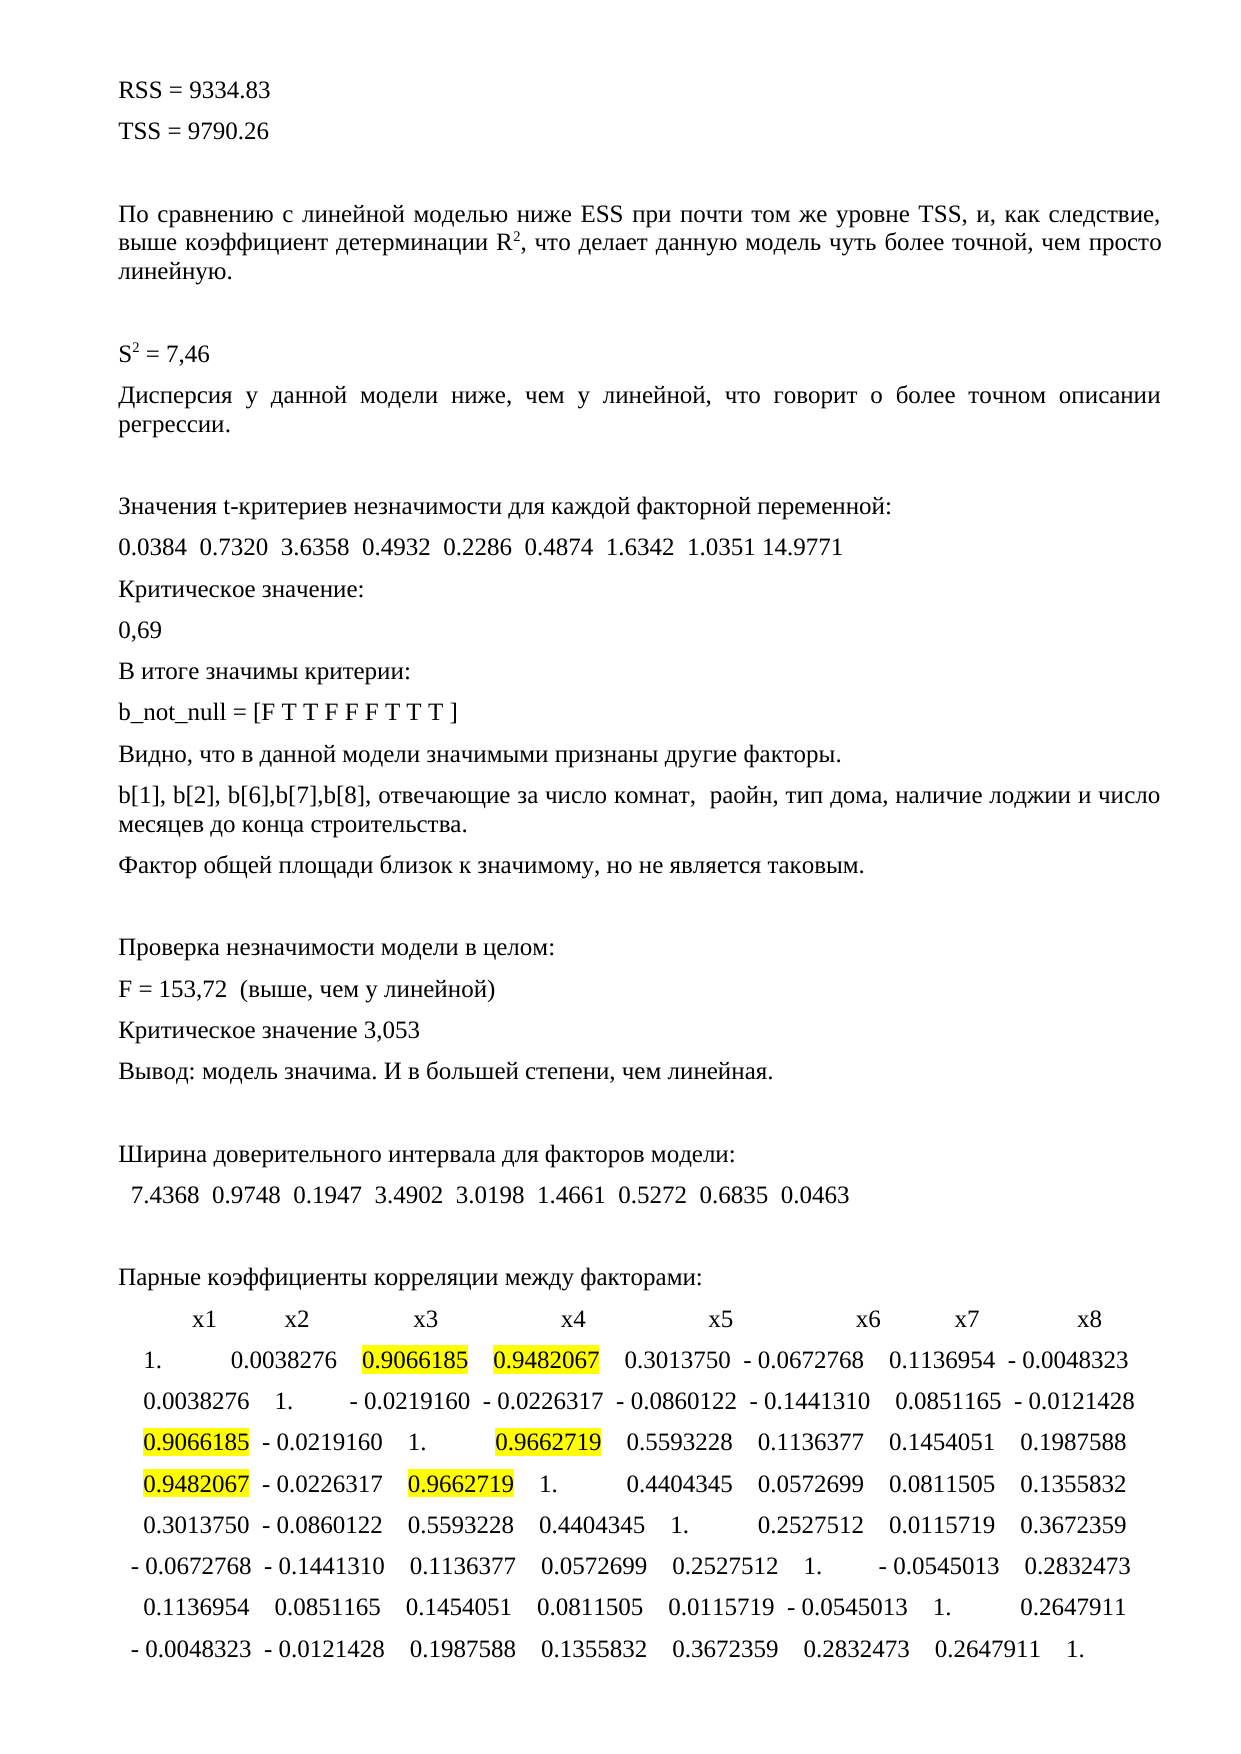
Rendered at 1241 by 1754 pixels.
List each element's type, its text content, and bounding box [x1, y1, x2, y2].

text Парные коэффициенты корреляции между факторами: [118, 1262, 1162, 1291]
text Видно, что в данной модели значимыми признаны другие факторы. [118, 739, 1162, 767]
text TSS = 9790.26 [118, 116, 1162, 145]
text - 0.0048323 - 0.0121428 0.1987588 0.1355832 0.3672359 0.2832473 0.2647911 1. [118, 1634, 1162, 1662]
text b_not_null = [F T T F F F T T T ] [118, 697, 1162, 726]
text b[1], b[2], b[6],b[7],b[8], отвечающие за число комнат, раойн, тип дома, наличие лоджии и число месяцев до конца строительства. [118, 780, 1162, 837]
text В итоге значимы критерии: [118, 656, 1162, 685]
text По сравнению с линейной моделью ниже ESS при почти том же уровне TSS, и, как следствие, выше коэффициент детерминации R2, что делает данную модель чуть более точной, чем просто линейную. [118, 199, 1162, 285]
text 7.4368 0.9748 0.1947 3.4902 3.0198 1.4661 0.5272 0.6835 0.0463 [118, 1180, 1162, 1209]
text S2 = 7,46 [118, 339, 1162, 367]
text 0.3013750 - 0.0860122 0.5593228 0.4404345 1. 0.2527512 0.0115719 0.3672359 [118, 1510, 1162, 1539]
text 0.0038276 1. - 0.0219160 - 0.0226317 - 0.0860122 - 0.1441310 0.0851165 - 0.0121428 [118, 1386, 1162, 1415]
text 0.9482067 - 0.0226317 0.9662719 1. 0.4404345 0.0572699 0.0811505 0.1355832 [118, 1469, 1162, 1497]
text - 0.0672768 - 0.1441310 0.1136377 0.0572699 0.2527512 1. - 0.0545013 0.2832473 [118, 1551, 1162, 1580]
text 0.1136954 0.0851165 0.1454051 0.0811505 0.0115719 - 0.0545013 1. 0.2647911 [118, 1592, 1162, 1621]
text Фактор общей площади близок к значимому, но не является таковым. [118, 850, 1162, 879]
text x1 x2 x3 x4 x5 x6 x7 x8 [118, 1304, 1162, 1332]
text RSS = 9334.83 [118, 75, 1162, 104]
text F = 153,72 (выше, чем у линейной) [118, 974, 1162, 1002]
text Критическое значение 3,053 [118, 1015, 1162, 1044]
text Проверка незначимости модели в целом: [118, 932, 1162, 961]
text Ширина доверительного интервала для факторов модели: [118, 1139, 1162, 1167]
text 0,69 [118, 615, 1162, 644]
text Значения t-критериев незначимости для каждой факторной переменной: [118, 491, 1162, 520]
text Критическое значение: [118, 574, 1162, 602]
text 0.9066185 - 0.0219160 1. 0.9662719 0.5593228 0.1136377 0.1454051 0.1987588 [118, 1427, 1162, 1456]
text Дисперсия у данной модели ниже, чем у линейной, что говорит о более точном описании регрессии. [118, 380, 1162, 437]
text 1. 0.0038276 0.9066185 0.9482067 0.3013750 - 0.0672768 0.1136954 - 0.0048323 [118, 1345, 1162, 1374]
text 0.0384 0.7320 3.6358 0.4932 0.2286 0.4874 1.6342 1.0351 14.9771 [118, 532, 1162, 561]
text Вывод: модель значима. И в большей степени, чем линейная. [118, 1056, 1162, 1085]
